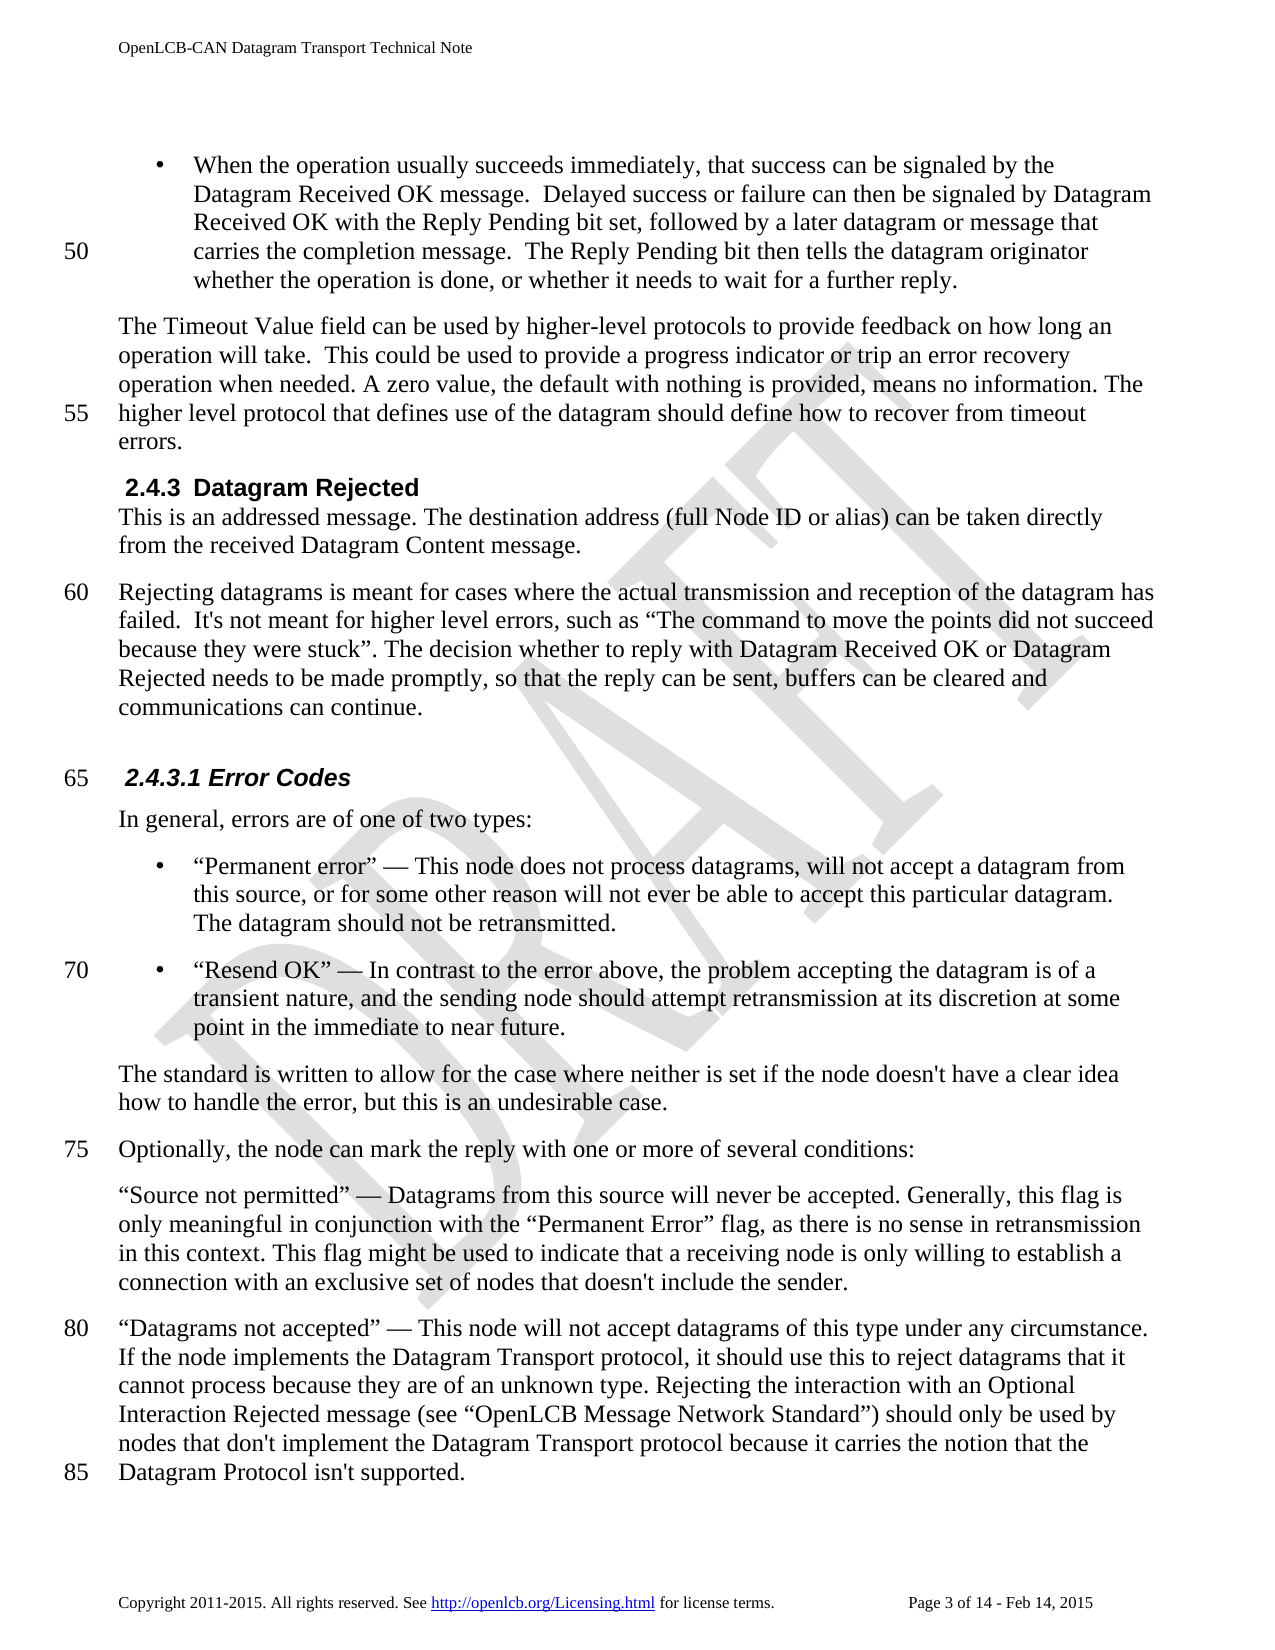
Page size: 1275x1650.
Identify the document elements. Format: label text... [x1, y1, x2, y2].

text Rejecting datagrams is meant for cases where the actual transmission and reception of the datagram has failed. It's not meant for higher level errors, such as “The command to move the points did not succeed because they were stuck”. The decision whether to reply with Datagram Received OK or Datagram Rejected needs to be made promptly, so that the reply can be sent, buffers can be cleared and communications can continue. [680, 577, 1157, 721]
text “Source not permitted” — Datagrams from this source will never be accepted. Generally, this flag is only meaningful in conjunction with the “Permanent Error” flag, as there is no sense in retransmission in this context. This flag might be used to indicate that a receiving node is only willing to establish a connection with an exclusive set of nodes that doesn't include the sender. [118, 1180, 429, 1295]
list When the operation usually succeeds immediately, that success can be signaled by the Datagram Received OK message. Delayed success or failure can then be signaled by Datagram Received OK with the Reply Pending bit set, followed by a later datagram or message that carries the completion message. The Reply Pending bit then tells the datagram originator whether the operation is done, or whether it needs to wait for a further reply. [156, 150, 1157, 294]
text In general, errors are of one of two types: [447, 804, 617, 833]
text The standard is written to allow for the case where neither is set if the node doesn't have a clear idea how to handle the error, but this is an undesirable case. [118, 1059, 269, 1116]
text “Source not permitted” — Datagrams from this source will never be accepted. Generally, this flag is only meaningful in conjunction with the “Permanent Error” flag, as there is no sense in retransmission in this context. This flag might be used to indicate that a receiving node is only willing to establish a connection with an exclusive set of nodes that doesn't include the sender. [445, 1180, 1157, 1295]
text In general, errors are of one of two types: [751, 804, 882, 833]
text The Timeout Value field can be used by higher-level protocols to provide feedback on how long an operation will take. This could be used to provide a progress indicator or trip an error recovery operation when needed. A zero value, the default with nothing is provided, means no information. The higher level protocol that defines use of the datagram should define how to recover from timeout errors. [118, 311, 1157, 455]
subtitle Error Codes [118, 763, 589, 792]
list “Permanent error” — This node does not process datagrams, will not accept a datagram from this source, or for some other reason will not ever be able to accept this particular datagram. The datagram should not be retransmitted. [670, 851, 1157, 937]
text The standard is written to allow for the case where neither is set if the node doesn't have a clear idea how to handle the error, but this is an undesirable case. [457, 1059, 579, 1116]
text The standard is written to allow for the case where neither is set if the node doesn't have a clear idea how to handle the error, but this is an undesirable case. [565, 1059, 1157, 1116]
list “Resend OK” — In contrast to the error above, the problem accepting the datagram is of a transient nature, and the sending node should attempt retransmission at its discretion at some point in the immediate to near future. [699, 955, 1157, 1041]
list “Permanent error” — This node does not process datagrams, will not accept a datagram from this source, or for some other reason will not ever be able to accept this particular datagram. The datagram should not be retransmitted. [156, 851, 400, 937]
subtitle [589, 763, 677, 792]
text Optionally, the node can mark the reply with one or more of several conditions: [330, 1134, 489, 1163]
text In general, errors are of one of two types: [617, 804, 701, 833]
subtitle Datagram Rejected [118, 473, 760, 502]
text The standard is written to allow for the case where neither is set if the node doesn't have a clear idea how to handle the error, but this is an undesirable case. [255, 1059, 462, 1116]
subtitle [690, 763, 852, 792]
list “Resend OK” — In contrast to the error above, the problem accepting the datagram is of a transient nature, and the sending node should attempt retransmission at its discretion at some point in the immediate to near future. [563, 955, 721, 1016]
text This is an addressed message. The destination address (full Node ID or alias) can be taken directly from the received Datagram Content message. [668, 502, 920, 559]
text Optionally, the node can mark the reply with one or more of several conditions: [509, 1134, 1157, 1163]
text In general, errors are of one of two types: [118, 804, 388, 833]
text This is an addressed message. The destination address (full Node ID or alias) can be taken directly from the received Datagram Content message. [118, 502, 686, 559]
text “Source not permitted” — Datagrams from this source will never be accepted. Generally, this flag is only meaningful in conjunction with the “Permanent Error” flag, as there is no sense in retransmission in this context. This flag might be used to indicate that a receiving node is only willing to establish a connection with an exclusive set of nodes that doesn't include the sender. [376, 1180, 494, 1251]
list “Permanent error” — This node does not process datagrams, will not accept a datagram from this source, or for some other reason will not ever be able to accept this particular datagram. The datagram should not be retransmitted. [366, 851, 515, 937]
list “Resend OK” — In contrast to the error above, the problem accepting the datagram is of a transient nature, and the sending node should attempt retransmission at its discretion at some point in the immediate to near future. [331, 955, 504, 1041]
subtitle [757, 473, 863, 502]
subtitle [877, 473, 1157, 502]
list “Resend OK” — In contrast to the error above, the problem accepting the datagram is of a transient nature, and the sending node should attempt retransmission at its discretion at some point in the immediate to near future. [211, 977, 394, 1041]
text “Datagrams not accepted” — This node will not accept datagrams of this type under any circumstance. If the node implements the Datagram Transport protocol, it should use this to reject datagrams that it cannot process because they are of an unknown type. Rejecting the interaction with an Optional Interaction Rejected message (see “OpenLCB Message Network Standard”) should only be used by nodes that don't implement the Datagram Transport protocol because it carries the notion that the Datagram Protocol isn't supported. [118, 1313, 1157, 1486]
text This is an addressed message. The destination address (full Node ID or alias) can be taken directly from the received Datagram Content message. [906, 502, 1157, 559]
list “Permanent error” — This node does not process datagrams, will not accept a datagram from this source, or for some other reason will not ever be able to accept this particular datagram. The datagram should not be retransmitted. [505, 851, 689, 937]
list “Resend OK” — In contrast to the error above, the problem accepting the datagram is of a transient nature, and the sending node should attempt retransmission at its discretion at some point in the immediate to near future. [156, 955, 237, 1031]
text Rejecting datagrams is meant for cases where the actual transmission and reception of the datagram has failed. It's not meant for higher level errors, such as “The command to move the points did not succeed because they were stuck”. The decision whether to reply with Datagram Received OK or Datagram Rejected needs to be made promptly, so that the reply can be sent, buffers can be cleared and communications can continue. [118, 577, 781, 721]
list “Resend OK” — In contrast to the error above, the problem accepting the datagram is of a transient nature, and the sending node should attempt retransmission at its discretion at some point in the immediate to near future. [503, 972, 662, 1041]
subtitle [866, 763, 1157, 792]
text Optionally, the node can mark the reply with one or more of several conditions: [118, 1134, 316, 1163]
text In general, errors are of one of two types: [907, 804, 1157, 833]
